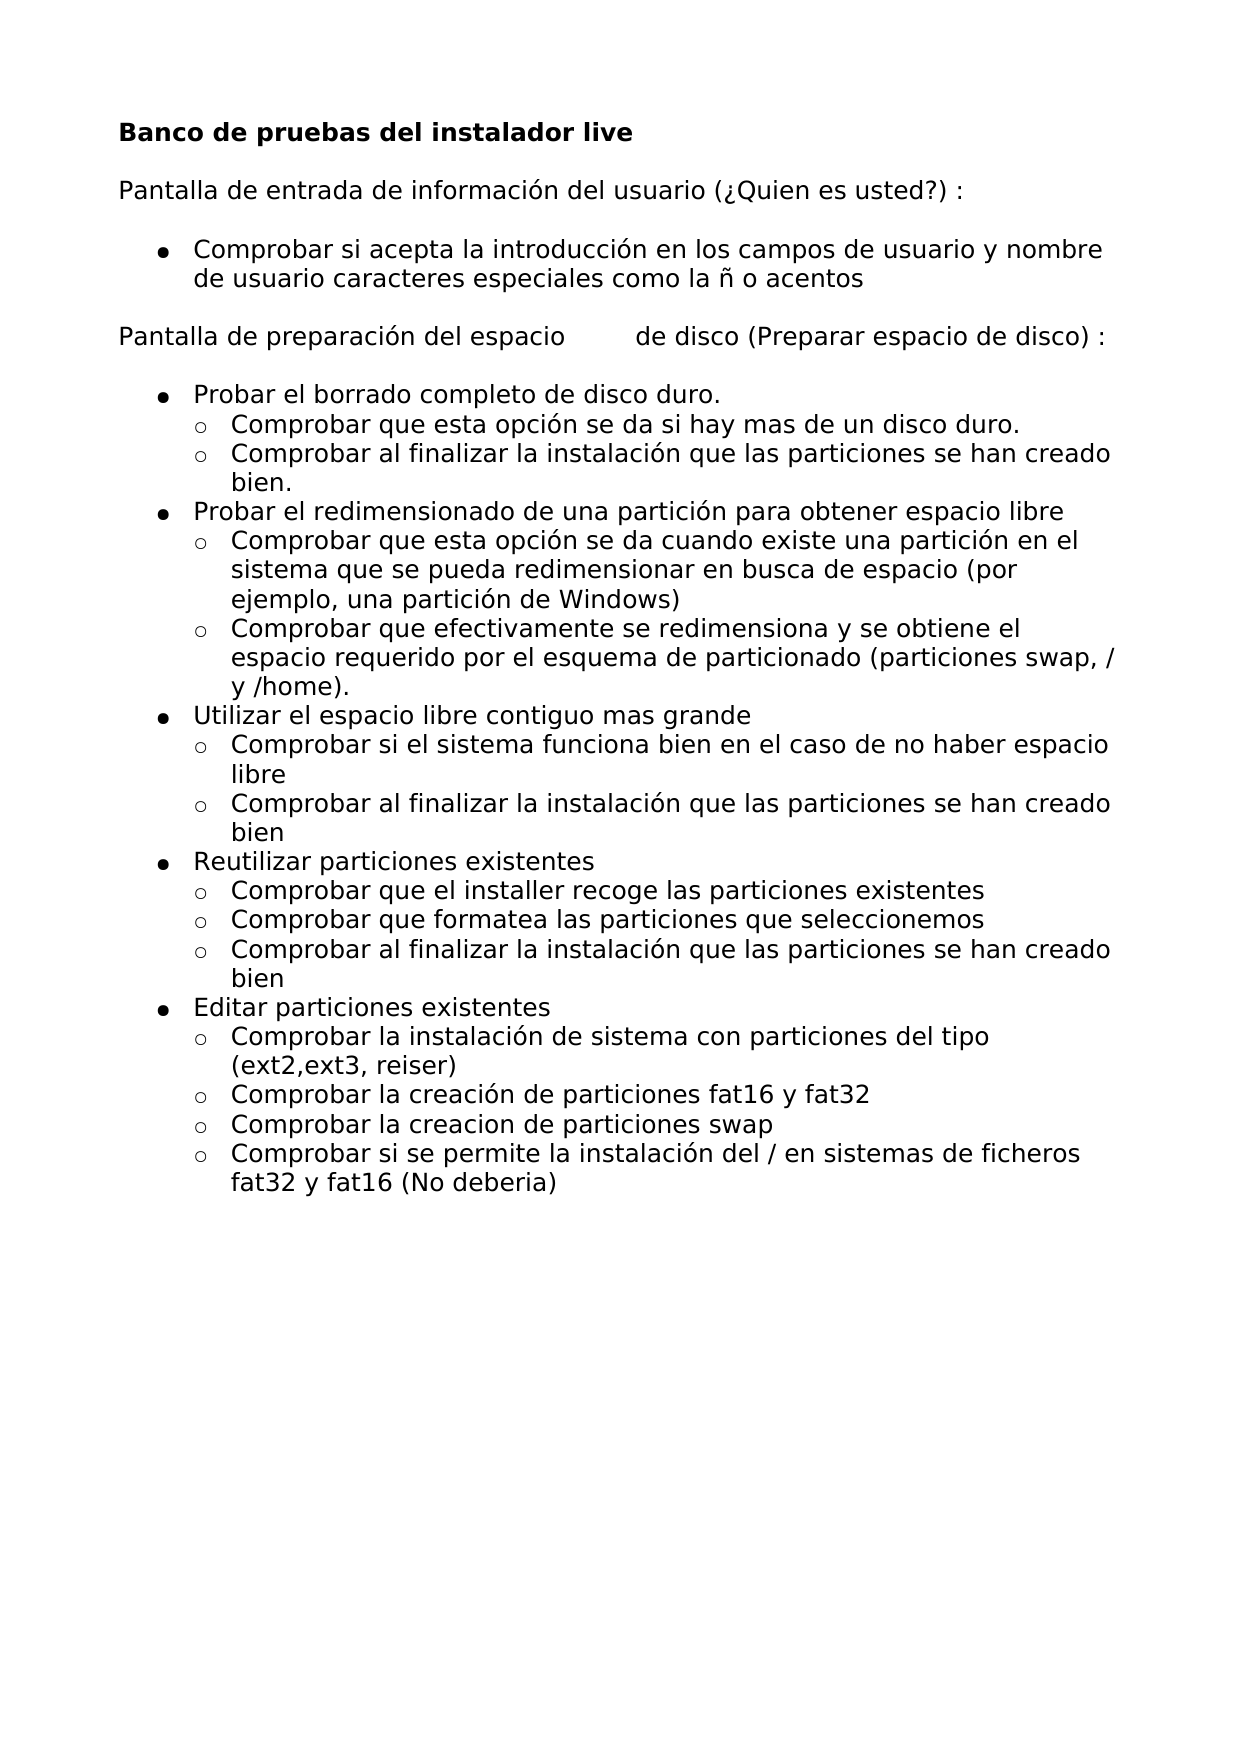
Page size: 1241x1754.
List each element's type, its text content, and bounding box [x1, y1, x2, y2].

list Comprobar la instalación de sistema con particiones del tipo (ext2,ext3, reiser) [193, 1022, 1122, 1081]
list Reutilizar particiones existentes [156, 847, 1122, 876]
list Probar el borrado completo de disco duro. [156, 381, 1122, 410]
text Pantalla de preparación del espacio de disco (Preparar espacio de disco) : [118, 322, 1122, 351]
list Comprobar al finalizar la instalación que las particiones se han creado bien [193, 789, 1122, 847]
list Comprobar la creacion de particiones swap [193, 1110, 1122, 1139]
list Comprobar que formatea las particiones que seleccionemos [193, 906, 1122, 935]
list Comprobar que efectivamente se redimensiona y se obtiene el espacio requerido por el esquema de particionado (particiones swap, / y /home). [193, 614, 1122, 701]
list Comprobar la creación de particiones fat16 y fat32 [193, 1081, 1122, 1110]
list Probar el redimensionado de una partición para obtener espacio libre [156, 497, 1122, 526]
list Comprobar que esta opción se da si hay mas de un disco duro. [193, 410, 1122, 439]
list Comprobar que esta opción se da cuando existe una partición en el sistema que se pueda redimensionar en busca de espacio (por ejemplo, una partición de Windows) [193, 526, 1122, 614]
text Pantalla de entrada de información del usuario (¿Quien es usted?) : [118, 176, 1122, 206]
list Comprobar si acepta la introducción en los campos de usuario y nombre de usuario caracteres especiales como la ñ o acentos [156, 235, 1122, 293]
list Comprobar si el sistema funciona bien en el caso de no haber espacio libre [193, 731, 1122, 789]
list Comprobar al finalizar la instalación que las particiones se han creado bien. [193, 439, 1122, 497]
text Banco de pruebas del instalador live [118, 118, 1122, 147]
list Comprobar que el installer recoge las particiones existentes [193, 876, 1122, 906]
list Editar particiones existentes [156, 993, 1122, 1022]
list Utilizar el espacio libre contiguo mas grande [156, 701, 1122, 731]
list Comprobar si se permite la instalación del / en sistemas de ficheros fat32 y fat16 (No deberia) [193, 1139, 1122, 1197]
list Comprobar al finalizar la instalación que las particiones se han creado bien [193, 935, 1122, 993]
